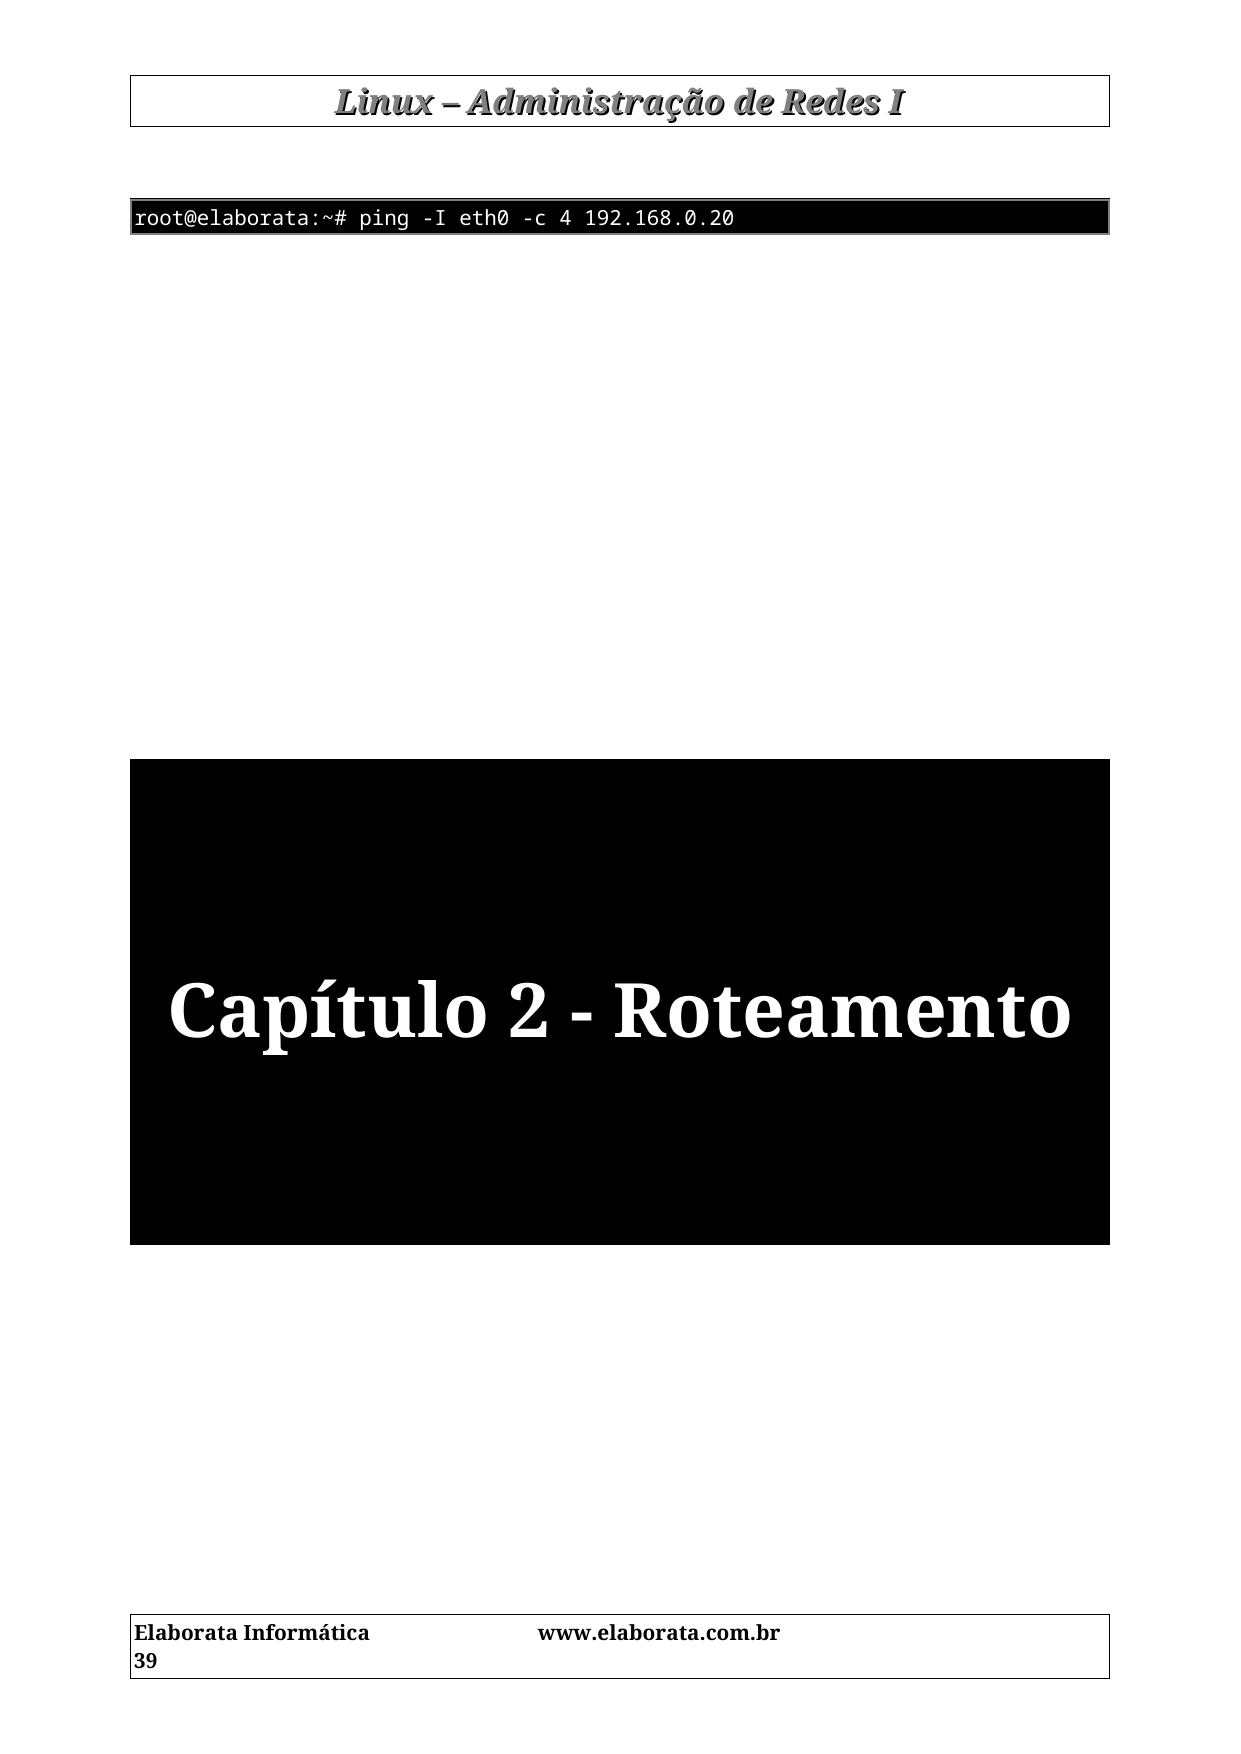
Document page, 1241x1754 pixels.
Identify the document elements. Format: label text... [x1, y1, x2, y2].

subtitle - Roteamento [130, 957, 1110, 1059]
text root@elaborata:~# ping -I eth0 -c 4 192.168.0.20 [132, 201, 1108, 233]
